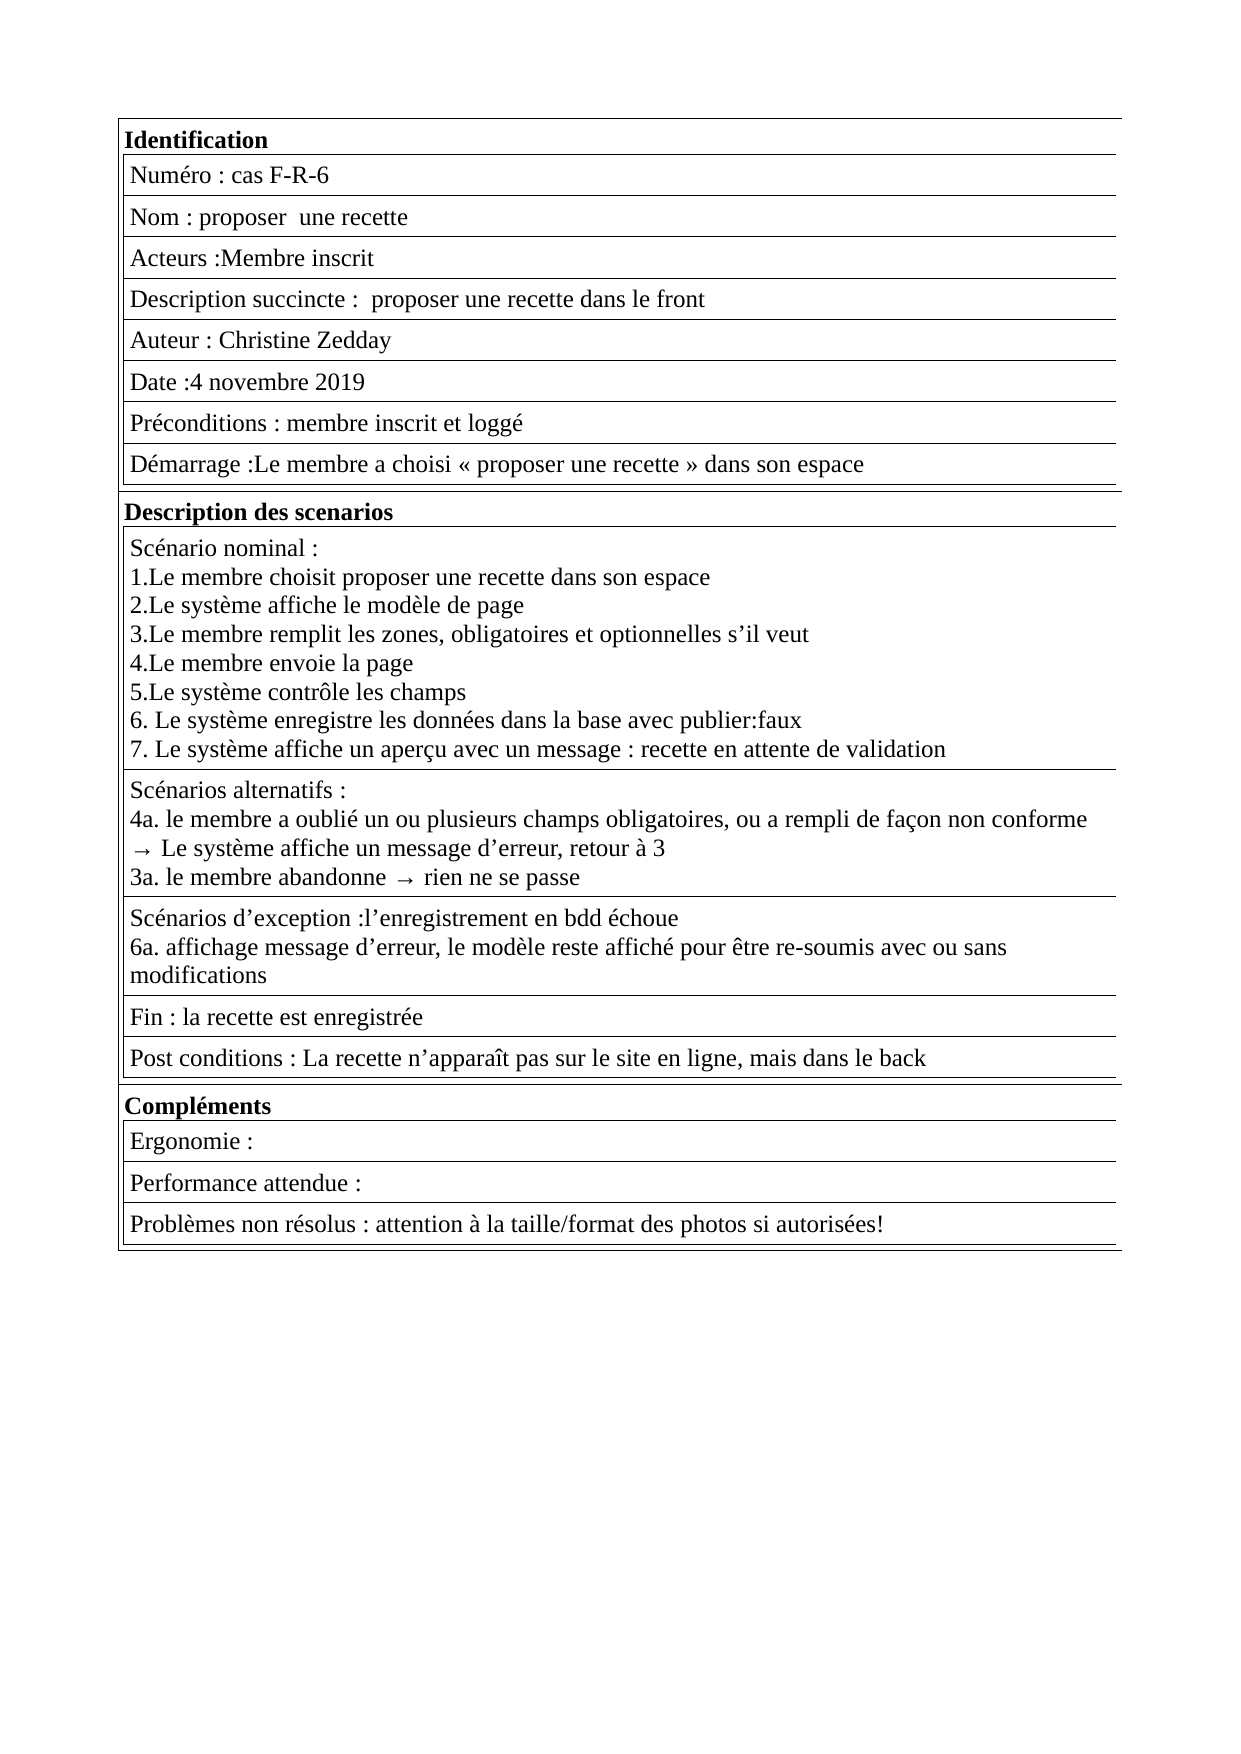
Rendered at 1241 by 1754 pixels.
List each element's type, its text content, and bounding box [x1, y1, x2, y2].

table_header Scénario nominal : 1.Le membre choisit proposer une recette dans son espace 2.Le système affiche le modèle de page 3.Le membre remplit les zones, obligatoires et optionnelles s’il veut 4.Le membre envoie la page 5.Le système contrôle les champs 6. Le système enregistre les données dans la base avec publier:faux 7. Le système affiche un aperçu avec un message : recette en attente de validation [124, 527, 1116, 768]
table_header Identification [119, 119, 1122, 491]
table_cell Post conditions : La recette n’apparaît pas sur le site en ligne, mais dans le back [124, 1037, 1116, 1077]
table_header Numéro : cas F-R-6 [124, 155, 1116, 195]
table_cell Auteur : Christine Zedday [124, 320, 1116, 360]
table_cell Démarrage :Le membre a choisi « proposer une recette » dans son espace [124, 444, 1116, 484]
table_cell Nom : proposer une recette [124, 196, 1116, 236]
table_header Ergonomie : [124, 1121, 1116, 1161]
table_cell Acteurs :Membre inscrit [124, 237, 1116, 277]
table_cell Compléments [119, 1085, 1122, 1250]
table_cell Fin : la recette est enregistrée [124, 996, 1116, 1036]
table_cell Description succincte : proposer une recette dans le front [124, 279, 1116, 319]
table_cell Scénarios d’exception :l’enregistrement en bdd échoue 6a. affichage message d’erreur, le modèle reste affiché pour être re-soumis avec ou sans modifications [124, 897, 1116, 995]
table_cell Problèmes non résolus : attention à la taille/format des photos si autorisées! [124, 1203, 1116, 1243]
table_cell Scénarios alternatifs : 4a. le membre a oublié un ou plusieurs champs obligatoires, ou a rempli de façon non conforme → Le système affiche un message d’erreur, retour à 3 3a. le membre abandonne → rien ne se passe [124, 770, 1116, 896]
table_cell Préconditions : membre inscrit et loggé [124, 402, 1116, 442]
table_cell Performance attendue : [124, 1162, 1116, 1202]
table_cell Date :4 novembre 2019 [124, 361, 1116, 401]
table_cell Description des scenarios [119, 492, 1122, 1084]
